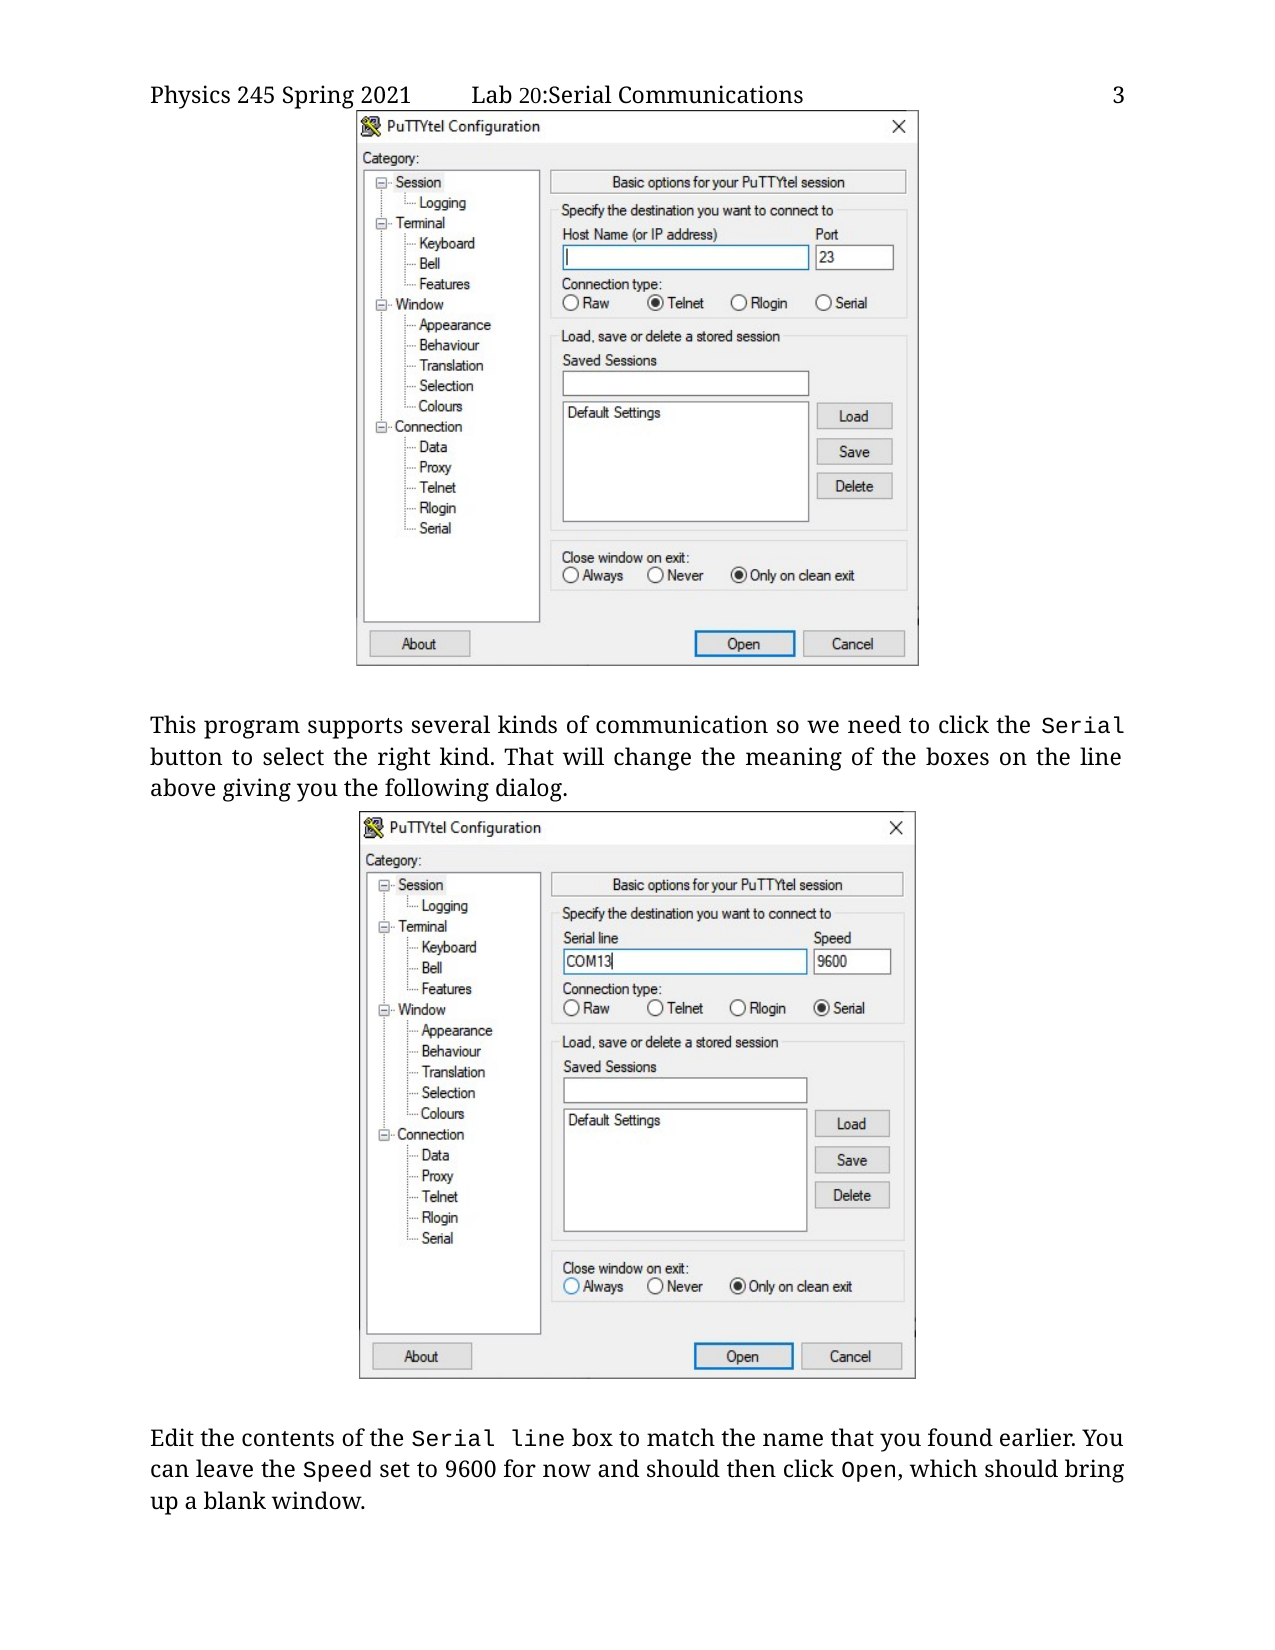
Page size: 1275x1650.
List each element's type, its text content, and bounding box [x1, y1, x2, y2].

text Edit the contents of the Serial line box to match the name that you found earlier. You can leave the Speed set to 9600 for now and should then click Open, which should bring up a blank window. [150, 1422, 1125, 1516]
text This program supports several kinds of communication so we need to click the Serial button to select the right kind. That will change the meaning of the boxes on the line above giving you the following dialog. [150, 709, 1125, 803]
picture [356, 110, 919, 666]
picture [359, 811, 916, 1379]
